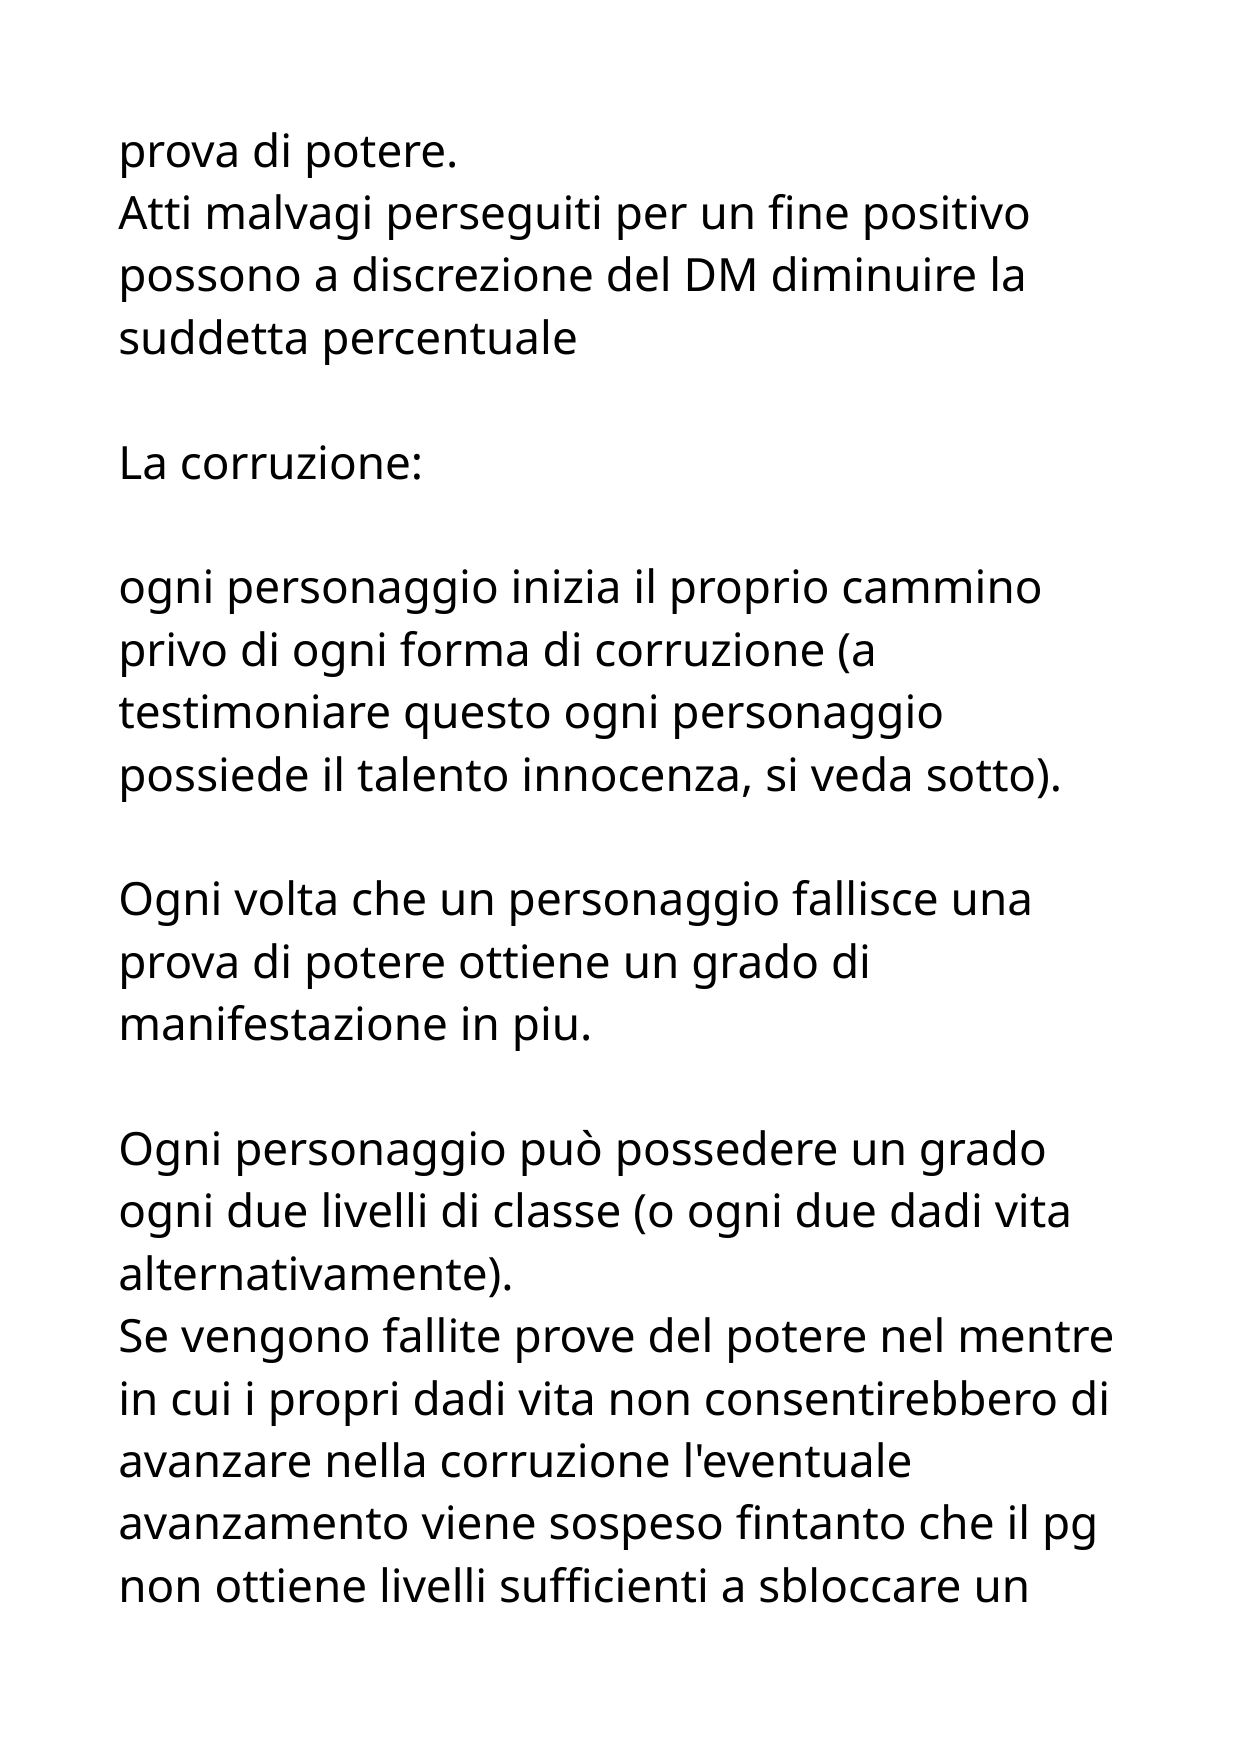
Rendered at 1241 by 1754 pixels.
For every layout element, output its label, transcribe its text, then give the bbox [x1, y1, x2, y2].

text La corruzione: [118, 430, 1122, 492]
text ogni personaggio inizia il proprio cammino privo di ogni forma di corruzione (a testimoniare questo ogni personaggio possiede il talento innocenza, si veda sotto). [118, 555, 1122, 804]
text Atti malvagi perseguiti per un fine positivo possono a discrezione del DM diminuire la suddetta percentuale [118, 181, 1122, 368]
text Ogni volta che un personaggio fallisce una prova di potere ottiene un grado di manifestazione in piu. [118, 867, 1122, 1054]
text Ogni personaggio può possedere un grado ogni due livelli di classe (o ogni due dadi vita alternativamente). Se vengono fallite prove del potere nel mentre in cui i propri dadi vita non consentirebbero di avanzare nella corruzione l'eventuale avanzamento viene sospeso fintanto che il pg non ottiene livelli sufficienti a sbloccare un [118, 1116, 1122, 1616]
text prova di potere. [118, 118, 1122, 181]
